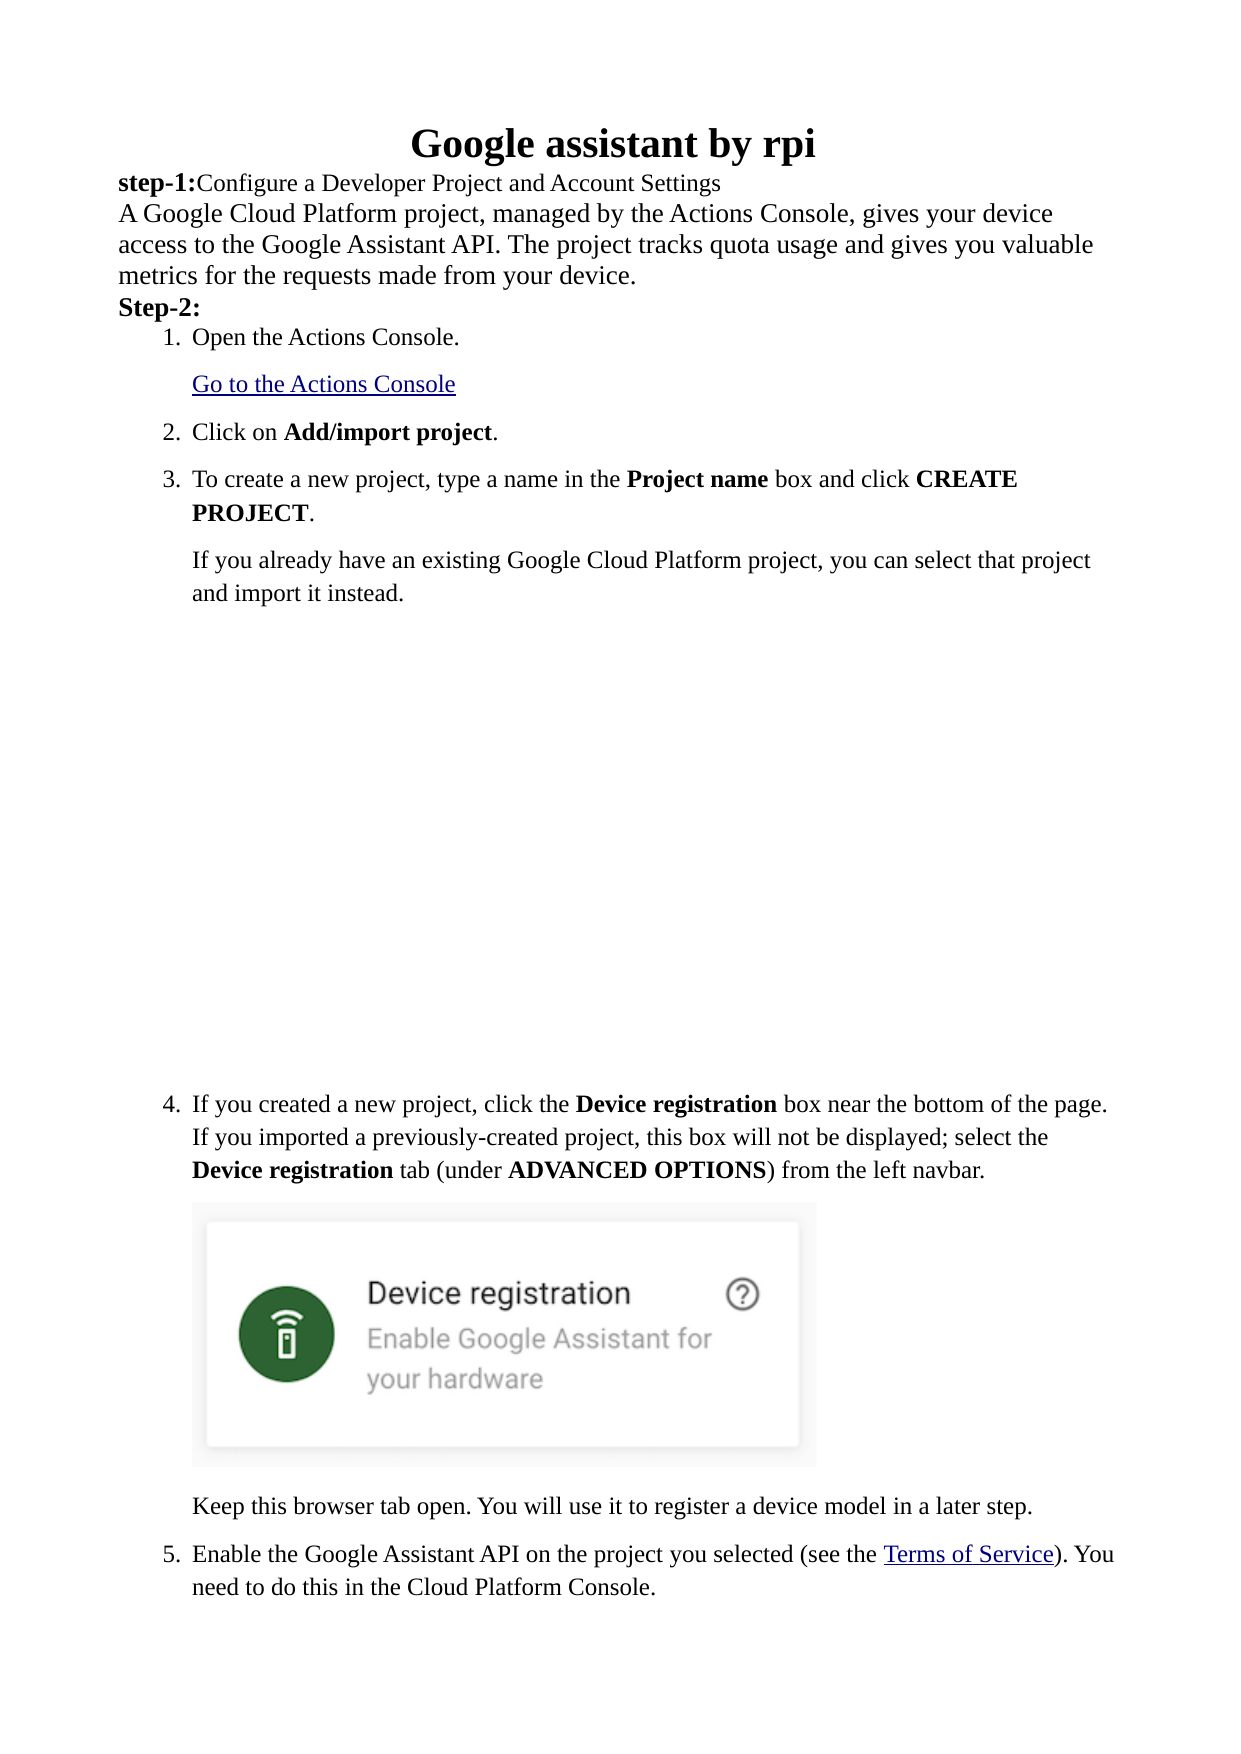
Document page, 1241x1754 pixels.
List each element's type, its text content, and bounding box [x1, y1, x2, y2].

list Click on Add/import project. [162, 417, 1122, 446]
text A Google Cloud Platform project, managed by the Actions Console, gives your device access to the Google Assistant API. The project tracks quota usage and gives you valuable metrics for the requests made from your device. [118, 197, 1122, 291]
picture [191, 1202, 817, 1467]
list Keep this browser tab open. You will use it to register a device model in a later step. [162, 1491, 1122, 1520]
text step-1:Configure a Developer Project and Account Settings [118, 166, 1122, 197]
text Google assistant by rpi [118, 118, 1122, 166]
list To create a new project, type a name in the Project name box and click CREATE PROJECT. [162, 464, 1122, 526]
list If you already have an existing Google Cloud Platform project, you can select that project and import it instead. [162, 545, 1122, 607]
list Go to the Actions Console [162, 369, 1122, 398]
list If you created a new project, click the Device registration box near the bottom of the page. If you imported a previously-created project, this box will not be displayed; select the Device registration tab (under ADVANCED OPTIONS) from the left navbar. [162, 1089, 1122, 1184]
text Step-2: [118, 291, 1122, 322]
list Enable the Google Assistant API on the project you selected (see the Terms of Service). You need to do this in the Cloud Platform Console. [162, 1539, 1122, 1601]
list Open the Actions Console. [162, 322, 1122, 351]
